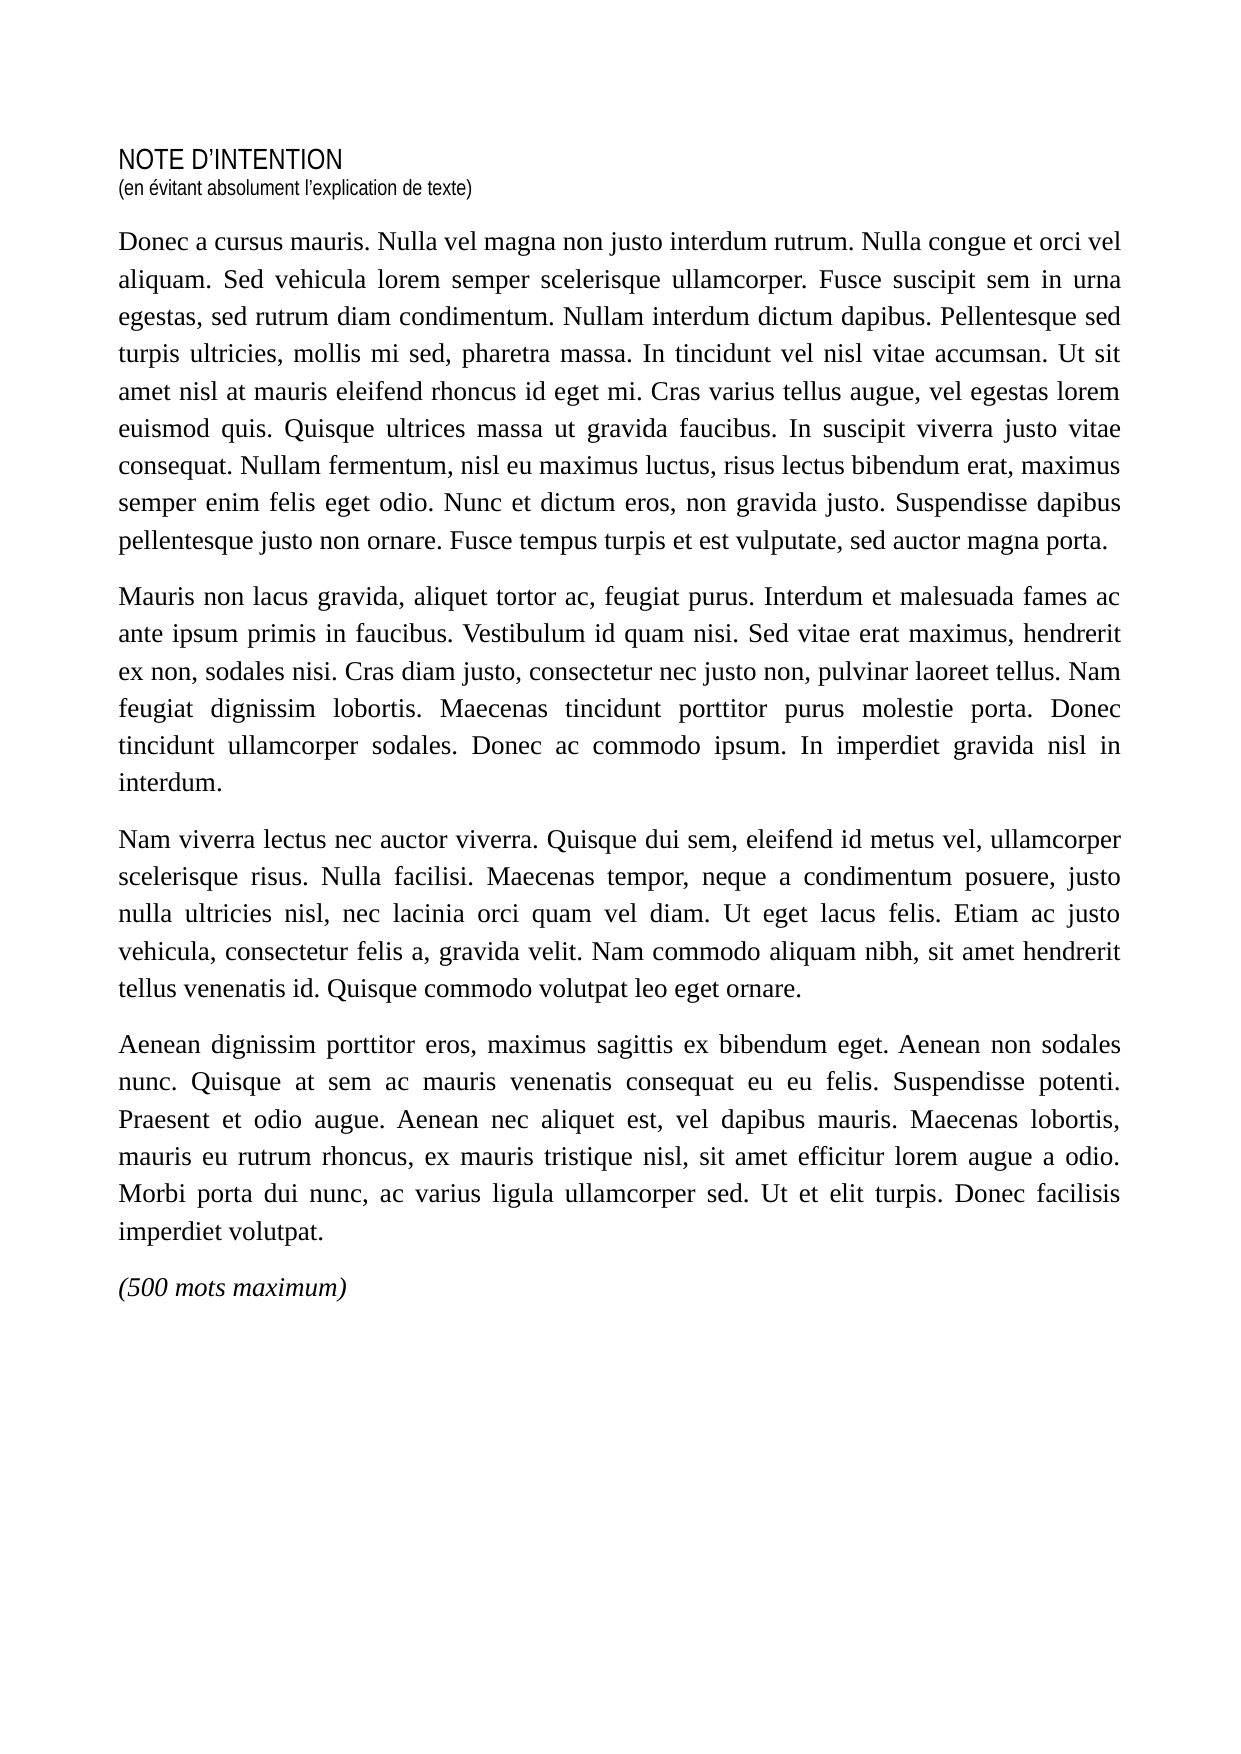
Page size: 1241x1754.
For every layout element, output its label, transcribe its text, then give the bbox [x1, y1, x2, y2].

text Aenean dignissim porttitor eros, maximus sagittis ex bibendum eget. Aenean non sodales nunc. Quisque at sem ac mauris venenatis consequat eu eu felis. Suspendisse potenti. Praesent et odio augue. Aenean nec aliquet est, vel dapibus mauris. Maecenas lobortis, mauris eu rutrum rhoncus, ex mauris tristique nisl, sit amet efficitur lorem augue a odio. Morbi porta dui nunc, ac varius ligula ullamcorper sed. Ut et elit turpis. Donec facilisis imperdiet volutpat. [118, 1028, 1122, 1246]
text Donec a cursus mauris. Nulla vel magna non justo interdum rutrum. Nulla congue et orci vel aliquam. Sed vehicula lorem semper scelerisque ullamcorper. Fusce suscipit sem in urna egestas, sed rutrum diam condimentum. Nullam interdum dictum dapibus. Pellentesque sed turpis ultricies, mollis mi sed, pharetra massa. In tincidunt vel nisl vitae accumsan. Ut sit amet nisl at mauris eleifend rhoncus id eget mi. Cras varius tellus augue, vel egestas lorem euismod quis. Quisque ultrices massa ut gravida faucibus. In suscipit viverra justo vitae consequat. Nullam fermentum, nisl eu maximus luctus, risus lectus bibendum erat, maximus semper enim felis eget odio. Nunc et dictum eros, non gravida justo. Suspendisse dapibus pellentesque justo non ornare. Fusce tempus turpis et est vulputate, sed auctor magna porta. [118, 225, 1122, 555]
text (en évitant absolument l’explication de texte) [118, 175, 1122, 200]
text NOTE D’INTENTION [118, 142, 1122, 175]
text Mauris non lacus gravida, aliquet tortor ac, feugiat purus. Interdum et malesuada fames ac ante ipsum primis in faucibus. Vestibulum id quam nisi. Sed vitae erat maximus, hendrerit ex non, sodales nisi. Cras diam justo, consectetur nec justo non, pulvinar laoreet tellus. Nam feugiat dignissim lobortis. Maecenas tincidunt porttitor purus molestie porta. Donec tincidunt ullamcorper sodales. Donec ac commodo ipsum. In imperdiet gravida nisl in interdum. [118, 580, 1122, 798]
text (500 mots maximum) [118, 1271, 1122, 1302]
text Nam viverra lectus nec auctor viverra. Quisque dui sem, eleifend id metus vel, ullamcorper scelerisque risus. Nulla facilisi. Maecenas tempor, neque a condimentum posuere, justo nulla ultricies nisl, nec lacinia orci quam vel diam. Ut eget lacus felis. Etiam ac justo vehicula, consectetur felis a, gravida velit. Nam commodo aliquam nibh, sit amet hendrerit tellus venenatis id. Quisque commodo volutpat leo eget ornare. [118, 823, 1122, 1003]
